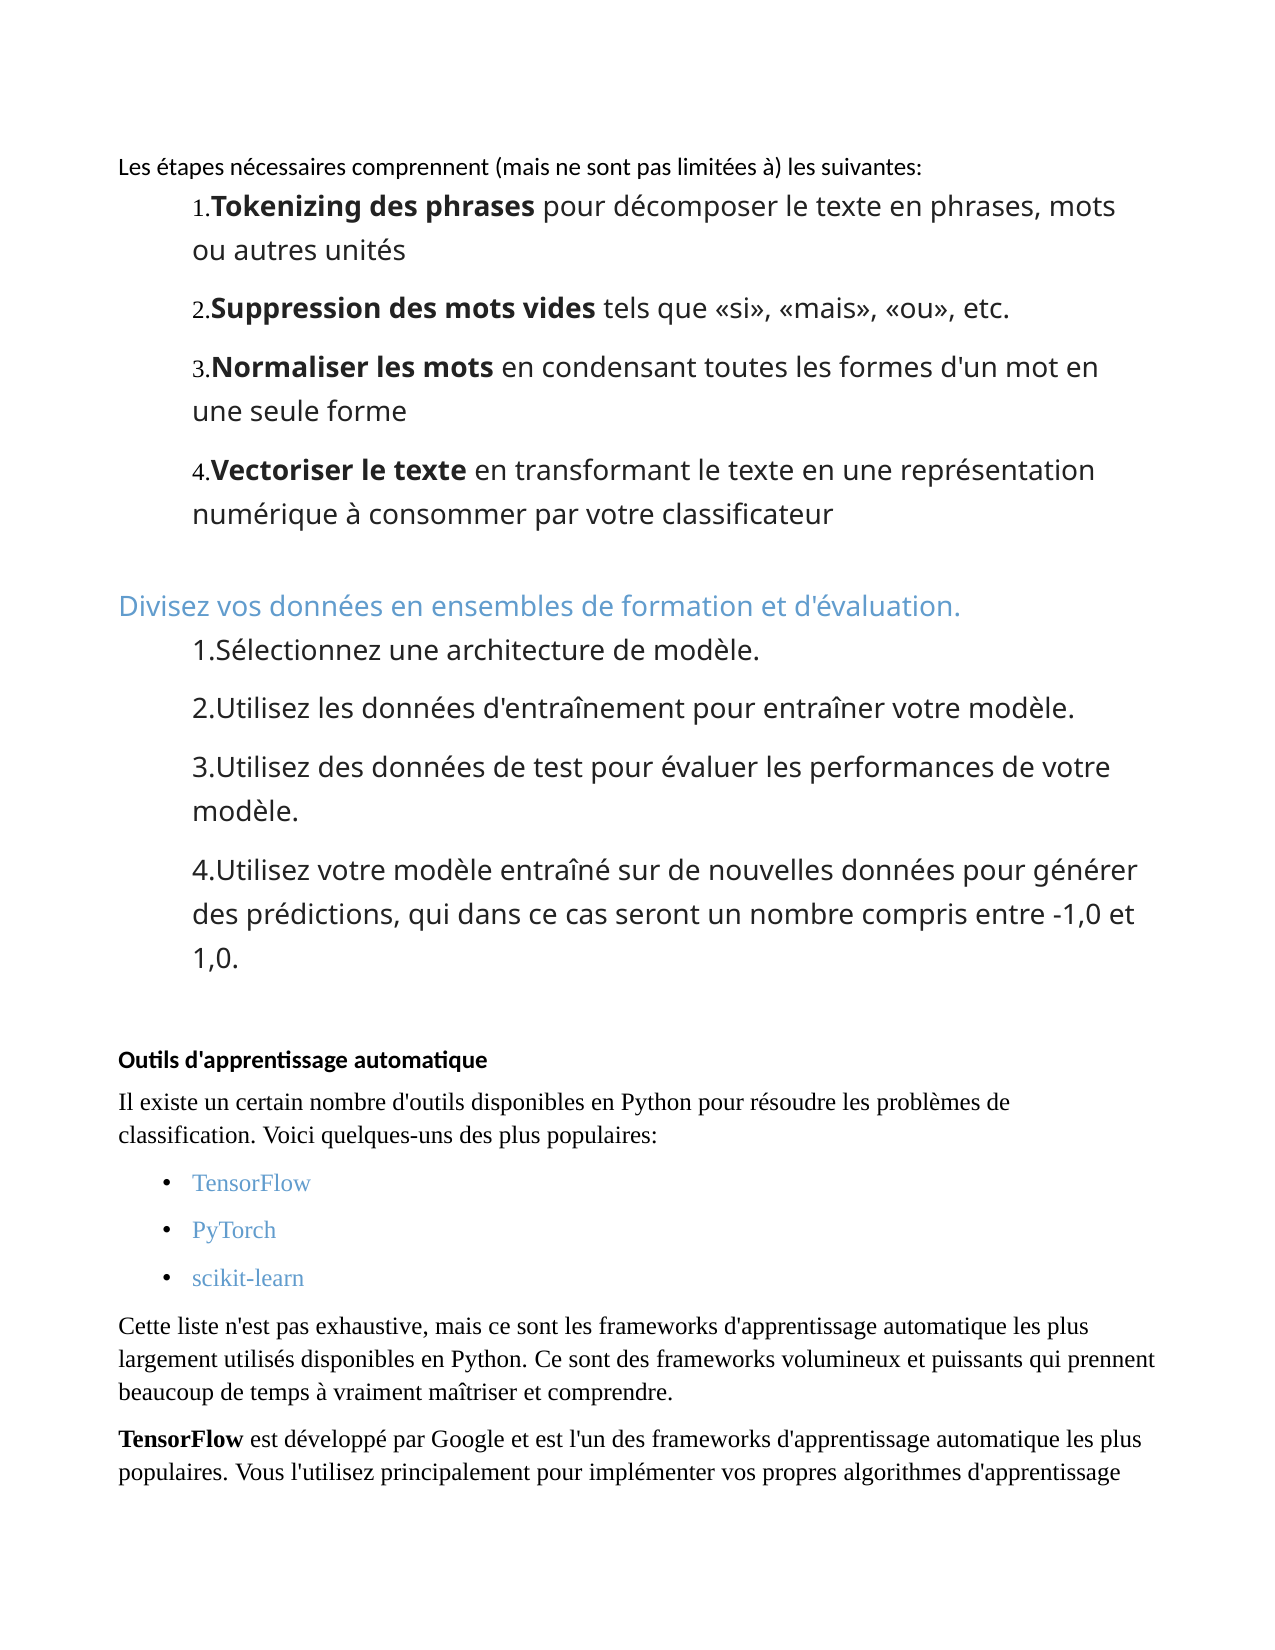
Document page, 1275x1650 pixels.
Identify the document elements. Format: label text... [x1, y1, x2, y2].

list Vectoriser le texte en transformant le texte en une représentation numérique à consommer par votre classificateur [118, 450, 1157, 533]
list scikit-learn [162, 1263, 1157, 1292]
text TensorFlow est développé par Google et est l'un des frameworks d'apprentissage automatique les plus populaires. Vous l'utilisez principalement pour implémenter vos propres algorithmes d'apprentissage [118, 1424, 1157, 1486]
list TensorFlow [162, 1168, 1157, 1197]
list Tokenizing des phrases pour décomposer le texte en phrases, mots ou autres unités [118, 186, 1157, 268]
list Utilisez votre modèle entraîné sur de nouvelles données pour générer des prédictions, qui dans ce cas seront un nombre compris entre -1,0 et 1,0. [118, 850, 1157, 976]
list Suppression des mots vides tels que «si», «mais», «ou», etc. [118, 289, 1157, 327]
list Normaliser les mots en condensant toutes les formes d'un mot en une seule forme [118, 347, 1157, 430]
list Sélectionnez une architecture de modèle. [118, 630, 1157, 668]
list Utilisez des données de test pour évaluer les performances de votre modèle. [118, 747, 1157, 830]
text Cette liste n'est pas exhaustive, mais ce sont les frameworks d'apprentissage automatique les plus largement utilisés disponibles en Python. Ce sont des frameworks volumineux et puissants qui prennent beaucoup de temps à vraiment maîtriser et comprendre. [118, 1311, 1157, 1406]
text Divisez vos données en ensembles de formation et d'évaluation. [118, 586, 1157, 624]
text Il existe un certain nombre d'outils disponibles en Python pour résoudre les problèmes de classification. Voici quelques-uns des plus populaires: [118, 1087, 1157, 1149]
list Utilisez les données d'entraînement pour entraîner votre modèle. [118, 689, 1157, 727]
list PyTorch [162, 1216, 1157, 1244]
text Les étapes nécessaires comprennent (mais ne sont pas limitées à) les suivantes: [118, 151, 1157, 182]
subtitle Outils d'apprentissage automatique [118, 1044, 1157, 1075]
